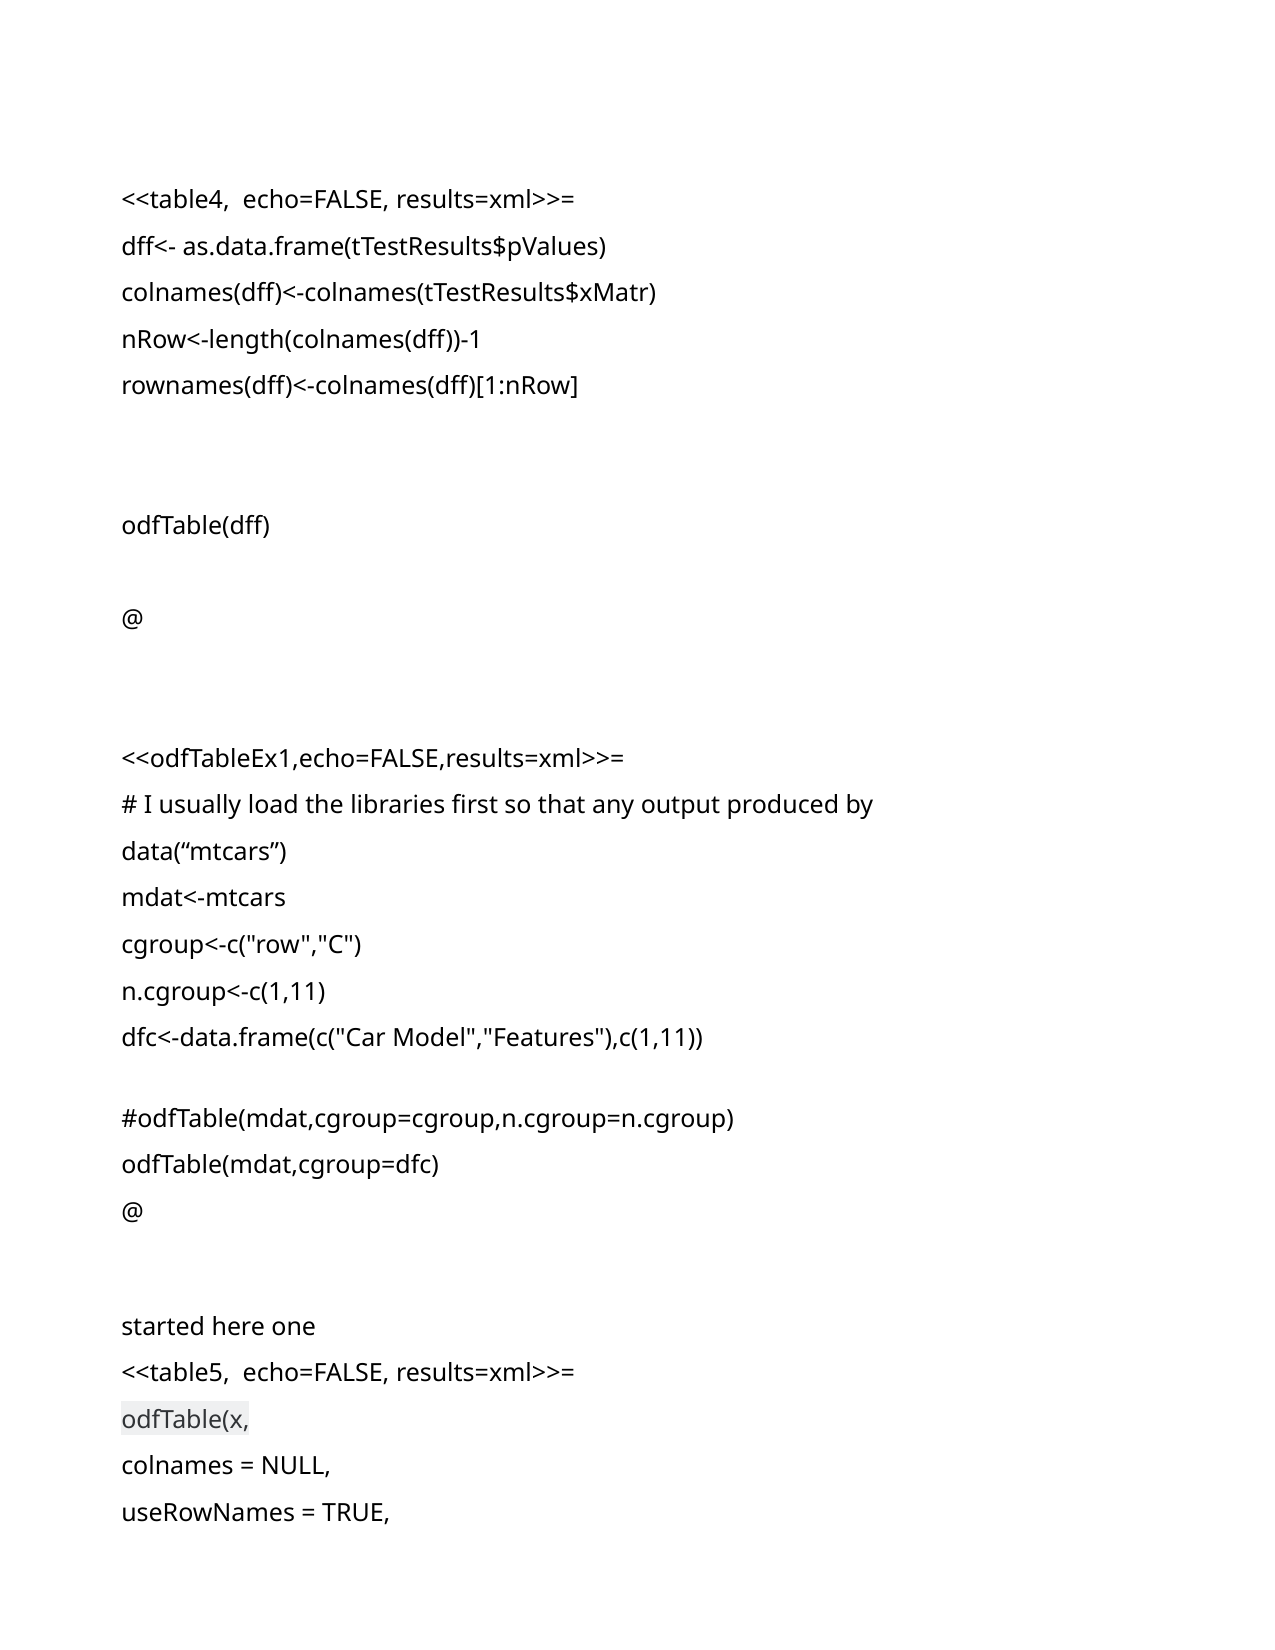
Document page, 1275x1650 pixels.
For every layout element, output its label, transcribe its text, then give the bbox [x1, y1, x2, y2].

text nRow<-length(colnames(dff))-1 [121, 321, 1158, 355]
text @ [121, 601, 1158, 635]
text data(“mtcars”) [121, 833, 1158, 868]
text useRowNames = TRUE, [121, 1494, 1158, 1528]
text odfTable(x, [121, 1401, 1158, 1435]
text #odfTable(mdat,cgroup=cgroup,n.cgroup=n.cgroup) [121, 1100, 1158, 1134]
text cgroup<-c("row","C") [121, 927, 1158, 961]
text started here one [121, 1308, 1158, 1342]
text odfTable(mdat,cgroup=dfc) [121, 1147, 1158, 1181]
text colnames = NULL, [121, 1448, 1158, 1482]
text dfc<-data.frame(c("Car Model","Features"),c(1,11)) [121, 1020, 1158, 1054]
text colnames(dff)<-colnames(tTestResults$xMatr) [121, 275, 1158, 309]
text @ [121, 1193, 1158, 1228]
text <<table5, echo=FALSE, results=xml>>= [121, 1355, 1158, 1389]
text # I usually load the libraries first so that any output produced by [121, 787, 1158, 821]
text <<odfTableEx1,echo=FALSE,results=xml>>= [121, 740, 1158, 774]
text mdat<-mtcars [121, 880, 1158, 914]
text odfTable(dff) [121, 508, 1158, 542]
text dff<- as.data.frame(tTestResults$pValues) [121, 228, 1158, 262]
text <<table4, echo=FALSE, results=xml>>= [121, 182, 1158, 216]
text rownames(dff)<-colnames(dff)[1:nRow] [121, 368, 1158, 402]
text n.cgroup<-c(1,11) [121, 973, 1158, 1007]
